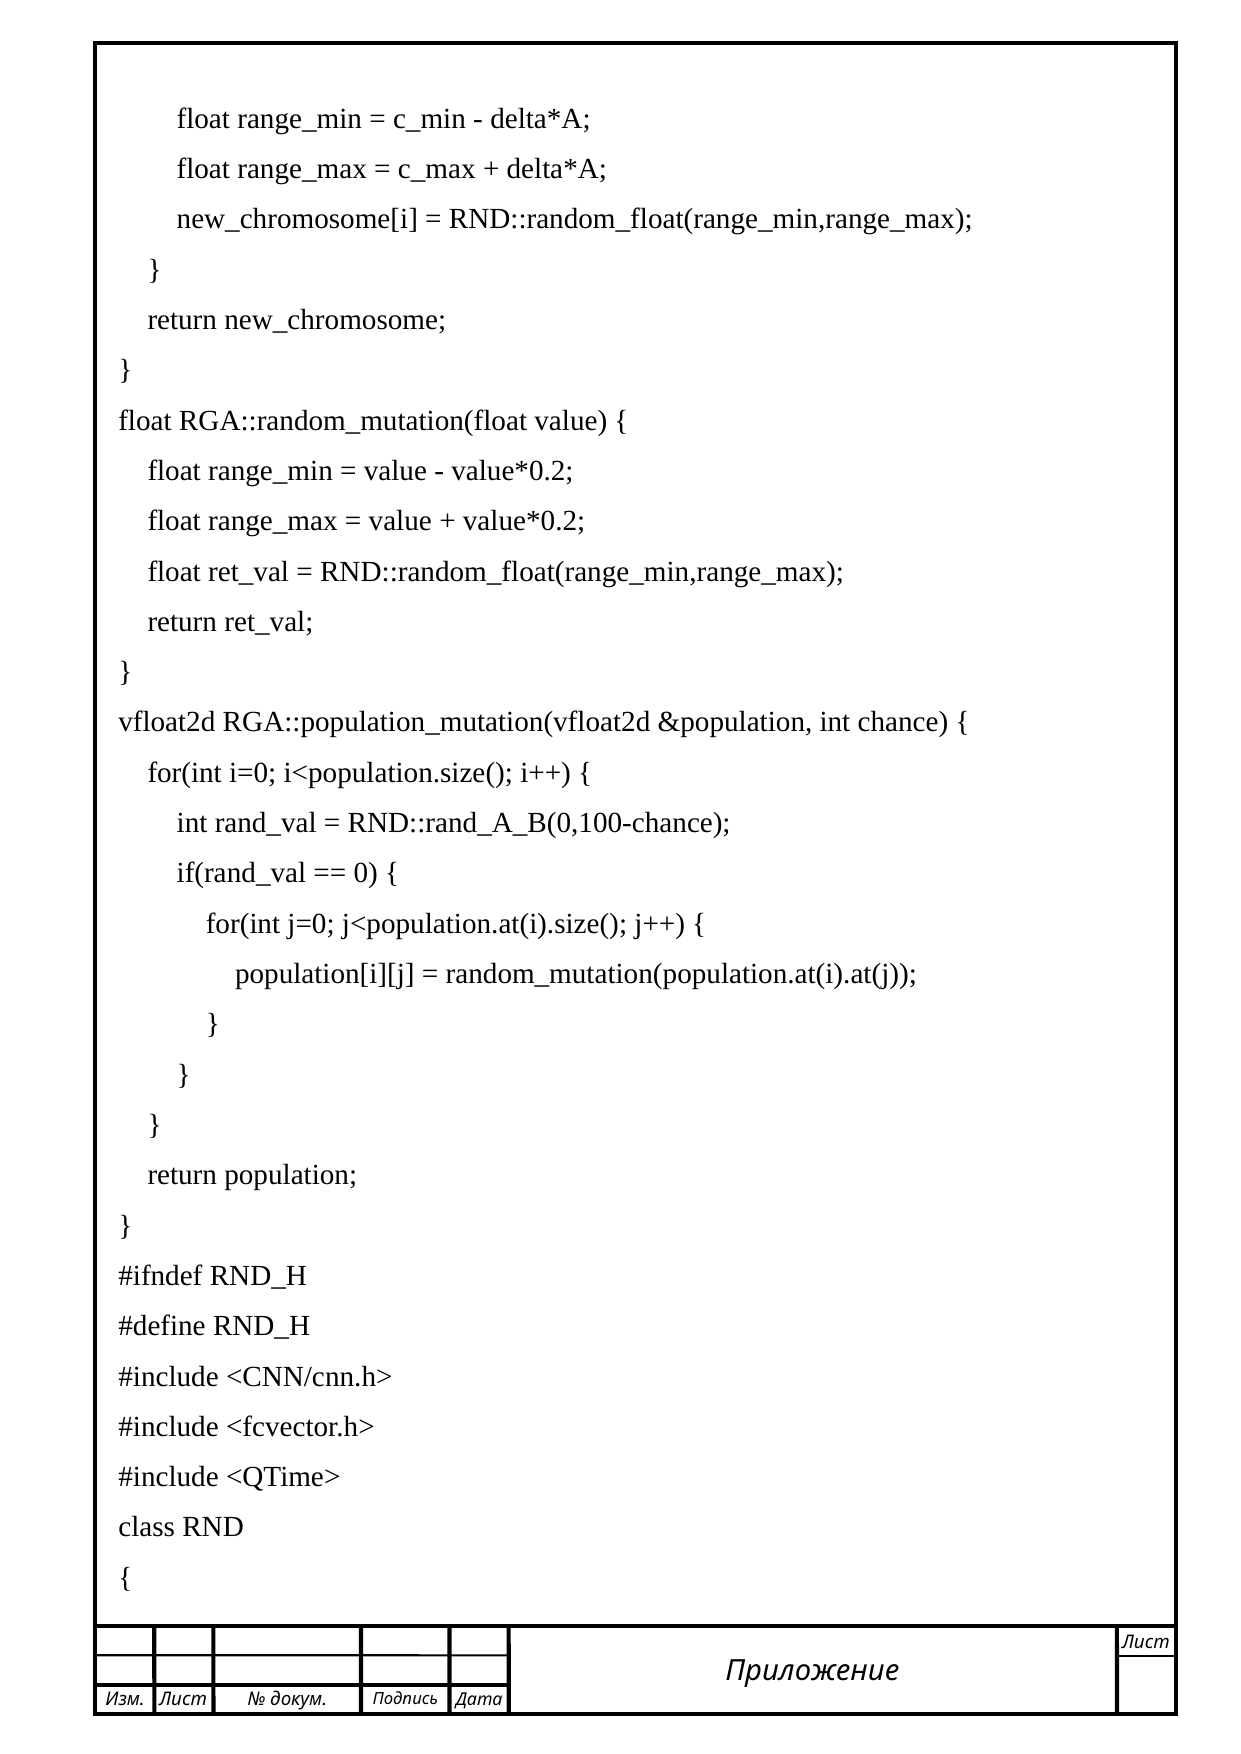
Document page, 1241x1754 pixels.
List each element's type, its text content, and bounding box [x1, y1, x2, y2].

text #include <CNN/cnn.h> [118, 1359, 1122, 1392]
text } [118, 1006, 1122, 1040]
text float range_max = value + value*0.2; [118, 503, 1122, 537]
text #ifndef RND_H [118, 1258, 1122, 1292]
text return population; [118, 1157, 1122, 1191]
text } [118, 1057, 1122, 1090]
text { [118, 1560, 1122, 1593]
text int rand_val = RND::rand_A_B(0,100-chance); [118, 805, 1122, 839]
text } [118, 1208, 1122, 1241]
text #define RND_H [118, 1308, 1122, 1342]
text } [118, 352, 1122, 386]
text for(int j=0; j<population.at(i).size(); j++) { [118, 906, 1122, 939]
text return ret_val; [118, 604, 1122, 637]
text if(rand_val == 0) { [118, 856, 1122, 889]
text new_chromosome[i] = RND::random_float(range_min,range_max); [118, 201, 1122, 235]
text } [118, 1107, 1122, 1141]
text float range_min = value - value*0.2; [118, 453, 1122, 487]
text vfloat2d RGA::population_mutation(vfloat2d &population, int chance) { [118, 704, 1122, 738]
text float range_max = c_max + delta*A; [118, 151, 1122, 185]
text #include <QTime> [118, 1459, 1122, 1493]
text float ret_val = RND::random_float(range_min,range_max); [118, 554, 1122, 587]
text for(int i=0; i<population.size(); i++) { [118, 755, 1122, 788]
text float RGA::random_mutation(float value) { [118, 403, 1122, 436]
text float range_min = c_min - delta*A; [118, 101, 1122, 134]
text class RND [118, 1509, 1122, 1543]
text #include <fcvector.h> [118, 1409, 1122, 1442]
text } [118, 654, 1122, 688]
text population[i][j] = random_mutation(population.at(i).at(j)); [118, 956, 1122, 990]
text } [118, 252, 1122, 285]
text return new_chromosome; [118, 302, 1122, 336]
